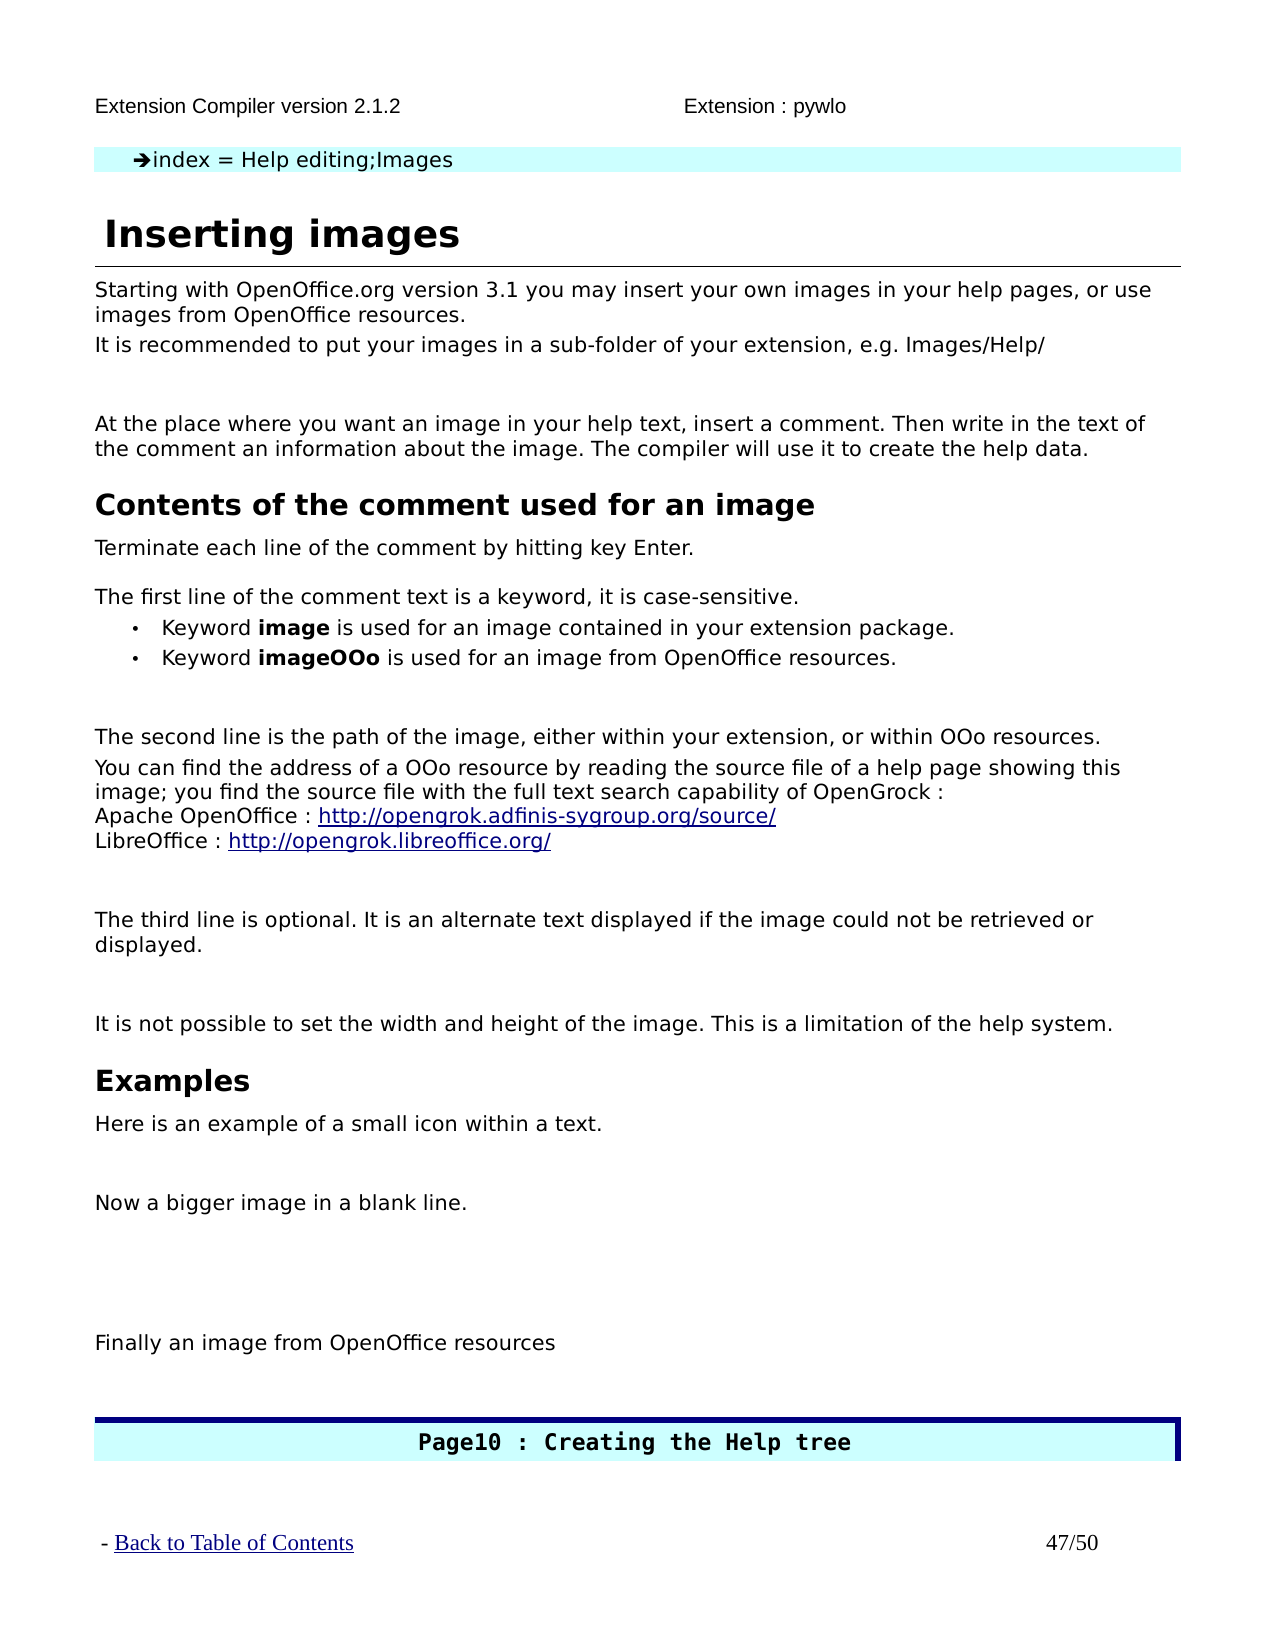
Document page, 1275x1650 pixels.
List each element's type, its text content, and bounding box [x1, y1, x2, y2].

text It is not possible to set the width and height of the image. This is a limitation of the help system. [94, 963, 1181, 1036]
text Contents of the comment used for an image [94, 489, 1181, 523]
text It is recommended to put your images in a sub-folder of your extension, e.g. Images/Help/ [94, 333, 1181, 357]
list Keyword image is used for an image contained in your extension package. [132, 616, 1181, 640]
text At the place where you want an image in your help text, insert a comment. Then write in the text of the comment an information about the image. The compiler will use it to create the help data. [94, 363, 1181, 461]
text Page10 : Creating the Help tree [94, 1418, 1175, 1461]
text Now a bigger image in a blank line. [94, 1142, 1181, 1215]
text The second line is the path of the image, either within your extension, or within OOo resources. [94, 676, 1181, 750]
text Starting with OpenOffice.org version 3.1 you may insert your own images in your help pages, or use images from OpenOffice resources. [94, 278, 1181, 327]
list Keyword imageOOo is used for an image from OpenOffice resources. [132, 646, 1181, 670]
text You can find the address of a OOo resource by reading the source file of a help page showing this image; you find the source file with the full text search capability of OpenGrock : Apache OpenOffice : http://opengrok.adfinis-sygroup.org/source/ LibreOffice : http://opengrok.libreoffice.org/ [94, 756, 1181, 853]
text Here is an example of a small icon within a text. [94, 1112, 1181, 1136]
list index = Help editing;Images [94, 147, 1181, 172]
text Examples [94, 1064, 1181, 1098]
text The third line is optional. It is an alternate text displayed if the image could not be retrieved or displayed. [94, 859, 1181, 957]
text Finally an image from OpenOffice resources [94, 1282, 1181, 1355]
text Terminate each line of the comment by hitting key Enter. The first line of the comment text is a keyword, it is case-sensitive. [94, 536, 1181, 610]
text Inserting images [94, 203, 1181, 266]
